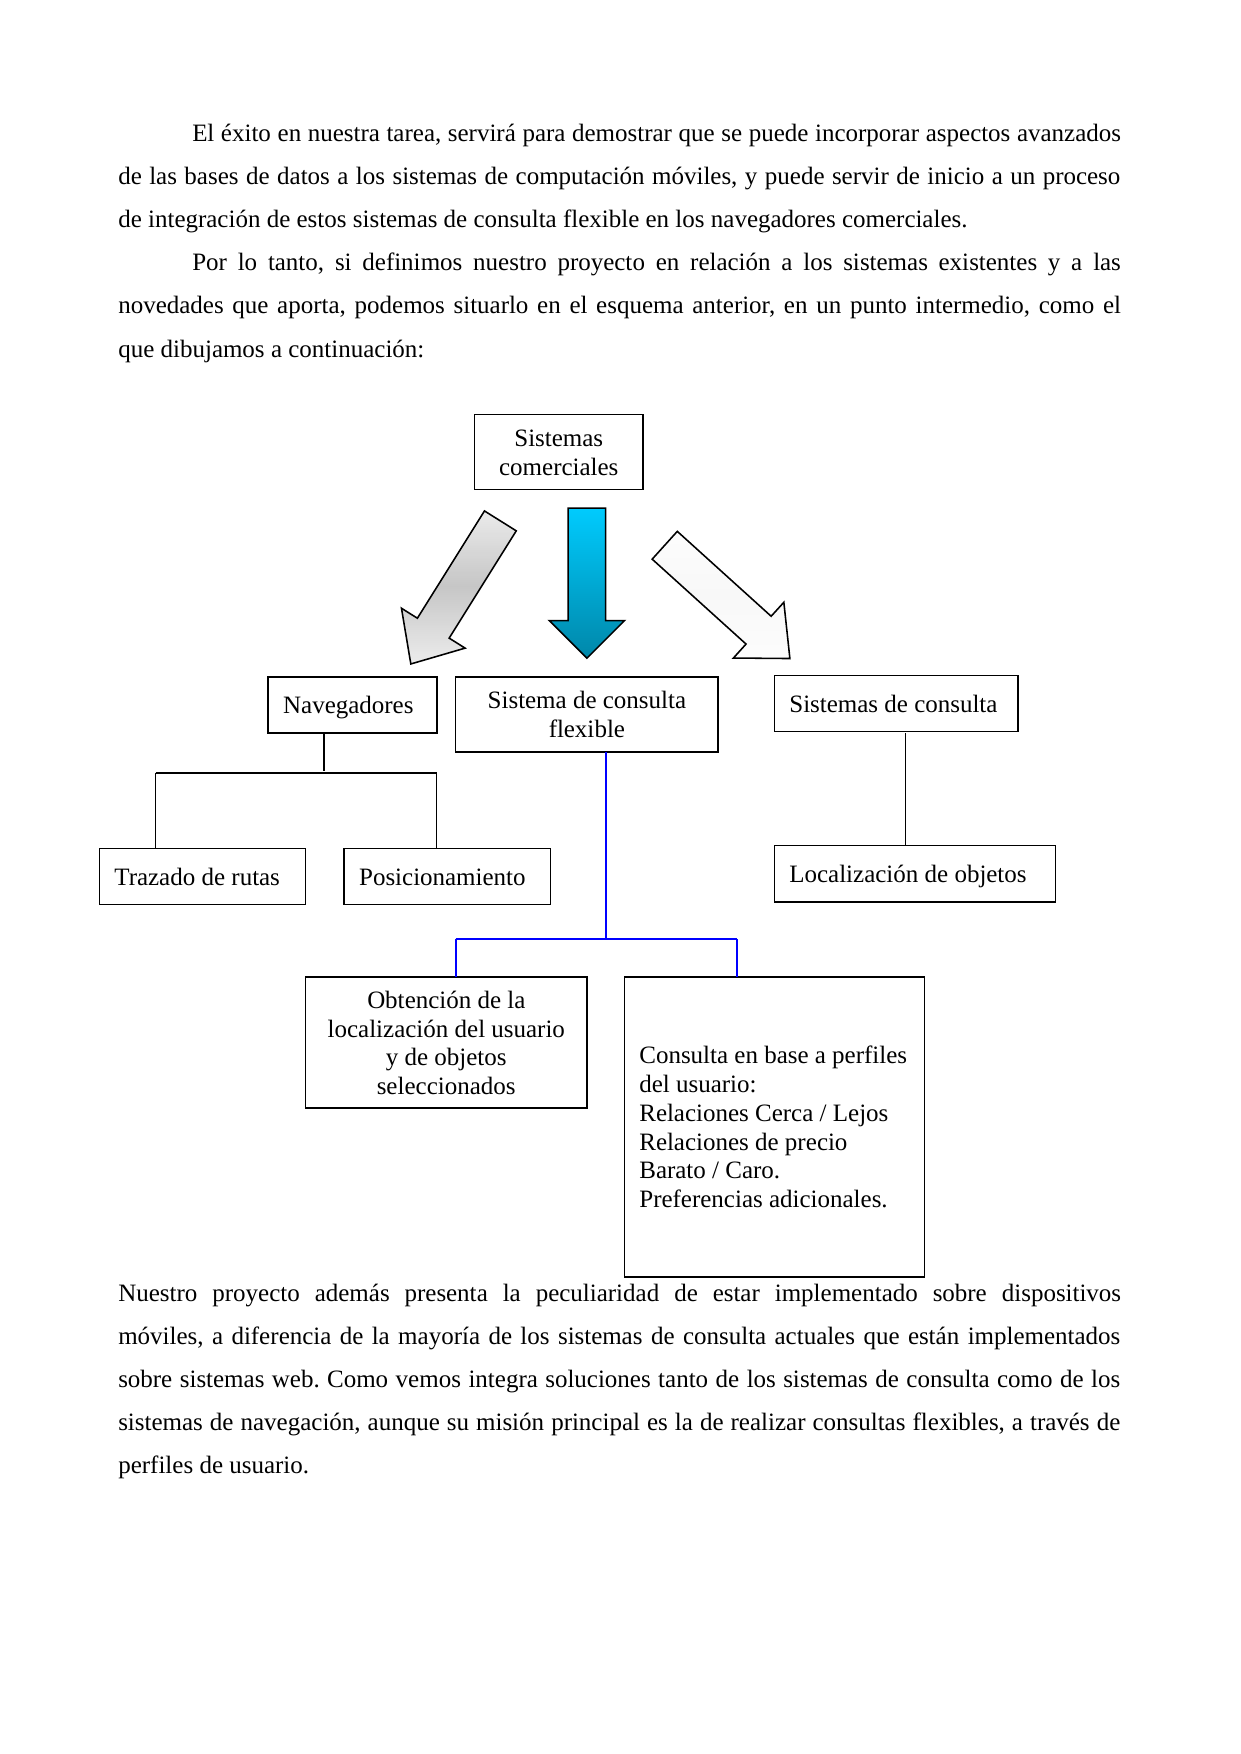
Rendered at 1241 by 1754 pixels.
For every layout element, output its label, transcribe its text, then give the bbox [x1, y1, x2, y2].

text Nuestro proyecto además presenta la peculiaridad de estar implementado sobre dispositivos móviles, a diferencia de la mayoría de los sistemas de consulta actuales que están implementados sobre sistemas web. Como vemos integra soluciones tanto de los sistemas de consulta como de los sistemas de navegación, aunque su misión principal es la de realizar consultas flexibles, a través de perfiles de usuario. [118, 537, 1122, 1479]
text El éxito en nuestra tarea, servirá para demostrar que se puede incorporar aspectos avanzados de las bases de datos a los sistemas de computación móviles, y puede servir de inicio a un proceso de integración de estos sistemas de consulta flexible en los navegadores comerciales. [118, 118, 1122, 233]
text Por lo tanto, si definimos nuestro proyecto en relación a los sistemas existentes y a las novedades que aporta, podemos situarlo en el esquema anterior, en un punto intermedio, como el que dibujamos a continuación: [118, 247, 1122, 362]
